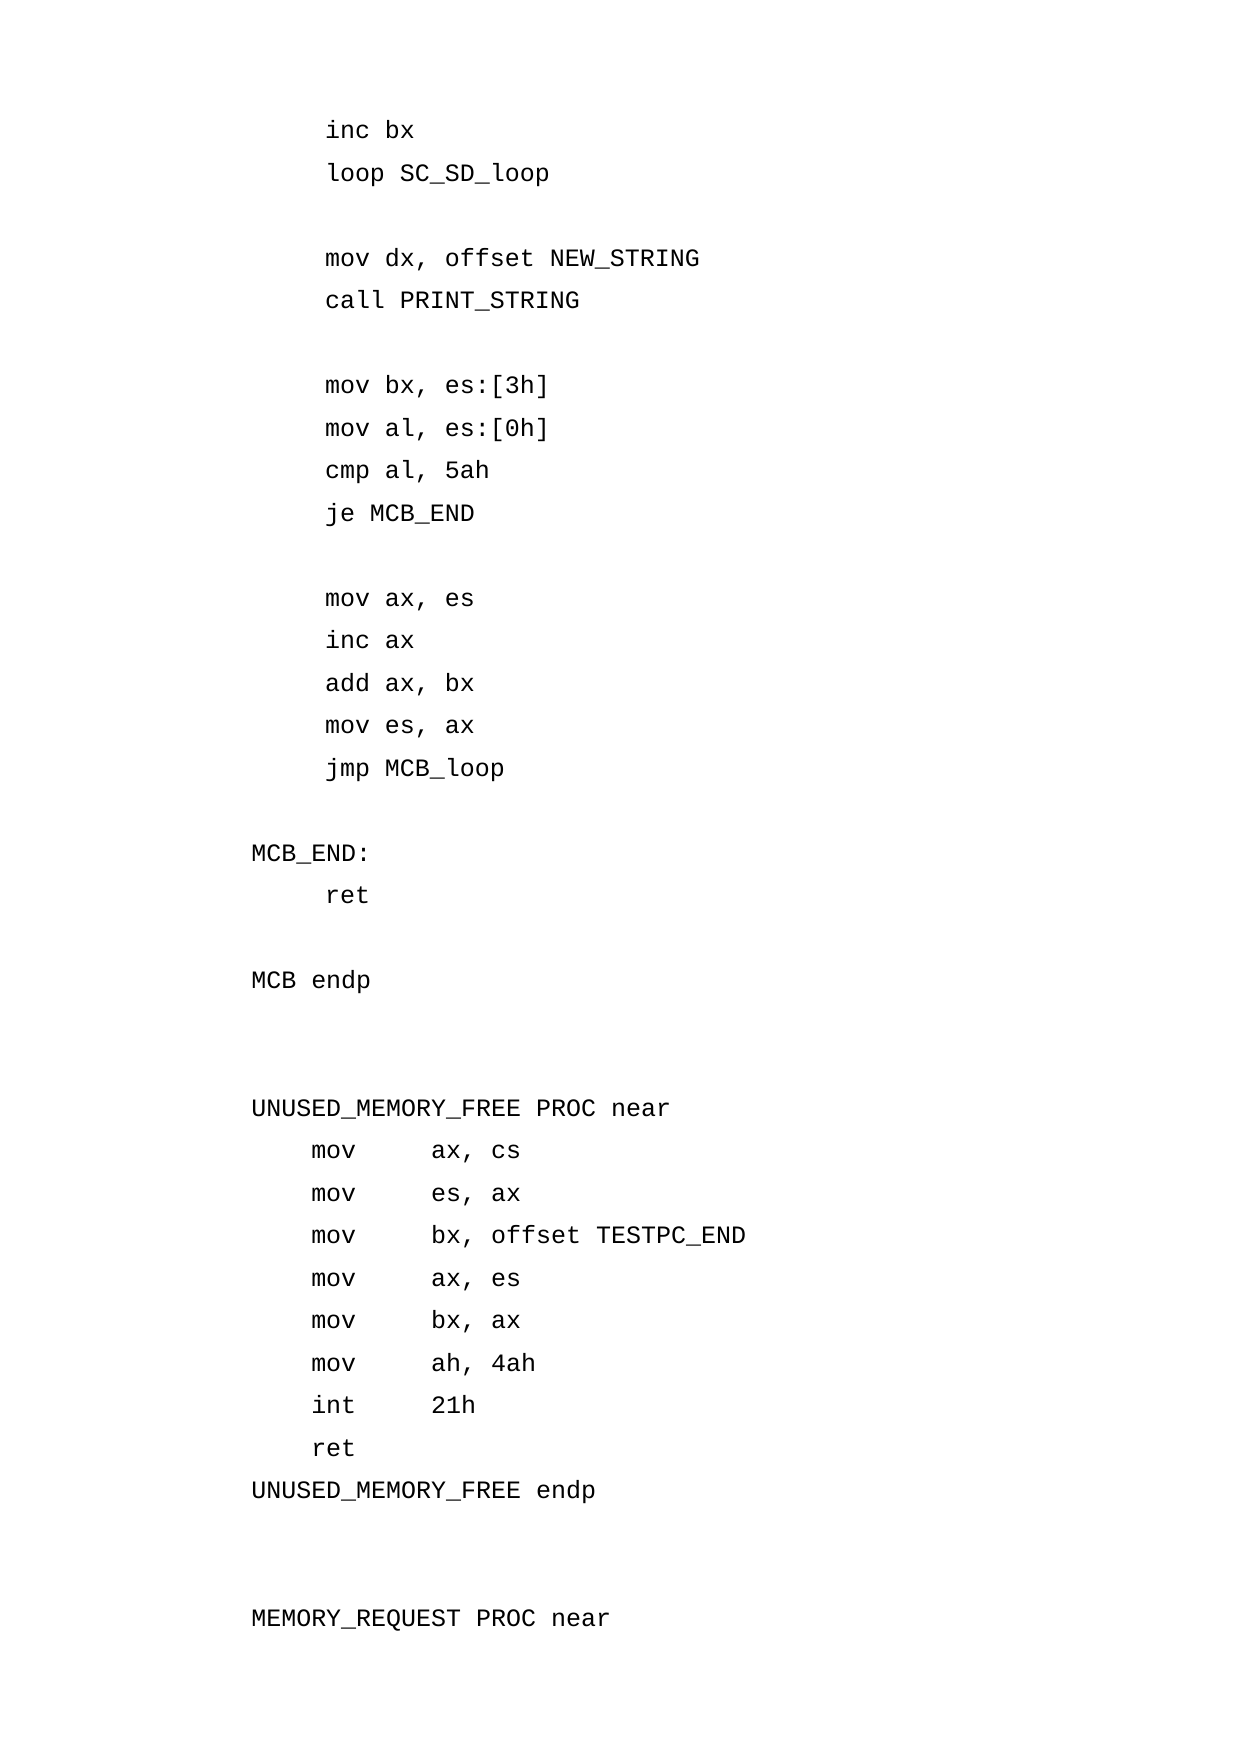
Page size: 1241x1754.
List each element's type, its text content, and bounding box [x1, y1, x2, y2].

text MCB endp [177, 968, 1152, 996]
text loop SC_SD_loop [177, 161, 1152, 189]
text int 21h [177, 1393, 1152, 1421]
text UNUSED_MEMORY_FREE PROC near [177, 1096, 1152, 1124]
text call PRINT_STRING [177, 288, 1152, 316]
text UNUSED_MEMORY_FREE endp [177, 1478, 1152, 1506]
text MCB_END: [177, 841, 1152, 869]
text ret [177, 1436, 1152, 1464]
text ret [177, 883, 1152, 911]
text mov es, ax [177, 713, 1152, 741]
text MEMORY_REQUEST PROC near [177, 1606, 1152, 1634]
text inc bx [177, 118, 1152, 146]
text mov ax, es [177, 586, 1152, 614]
text je MCB_END [177, 501, 1152, 529]
text mov bx, ax [177, 1308, 1152, 1336]
text cmp al, 5ah [177, 458, 1152, 486]
text mov es, ax [177, 1181, 1152, 1209]
text mov bx, es:[3h] [177, 373, 1152, 401]
text mov ah, 4ah [177, 1351, 1152, 1379]
text jmp MCB_loop [177, 756, 1152, 784]
text inc ax [177, 628, 1152, 656]
text mov ax, es [177, 1266, 1152, 1294]
text mov ax, cs [177, 1138, 1152, 1166]
text mov al, es:[0h] [177, 416, 1152, 444]
text add ax, bx [177, 671, 1152, 699]
text mov bx, offset TESTPC_END [177, 1223, 1152, 1251]
text mov dx, offset NEW_STRING [177, 246, 1152, 274]
